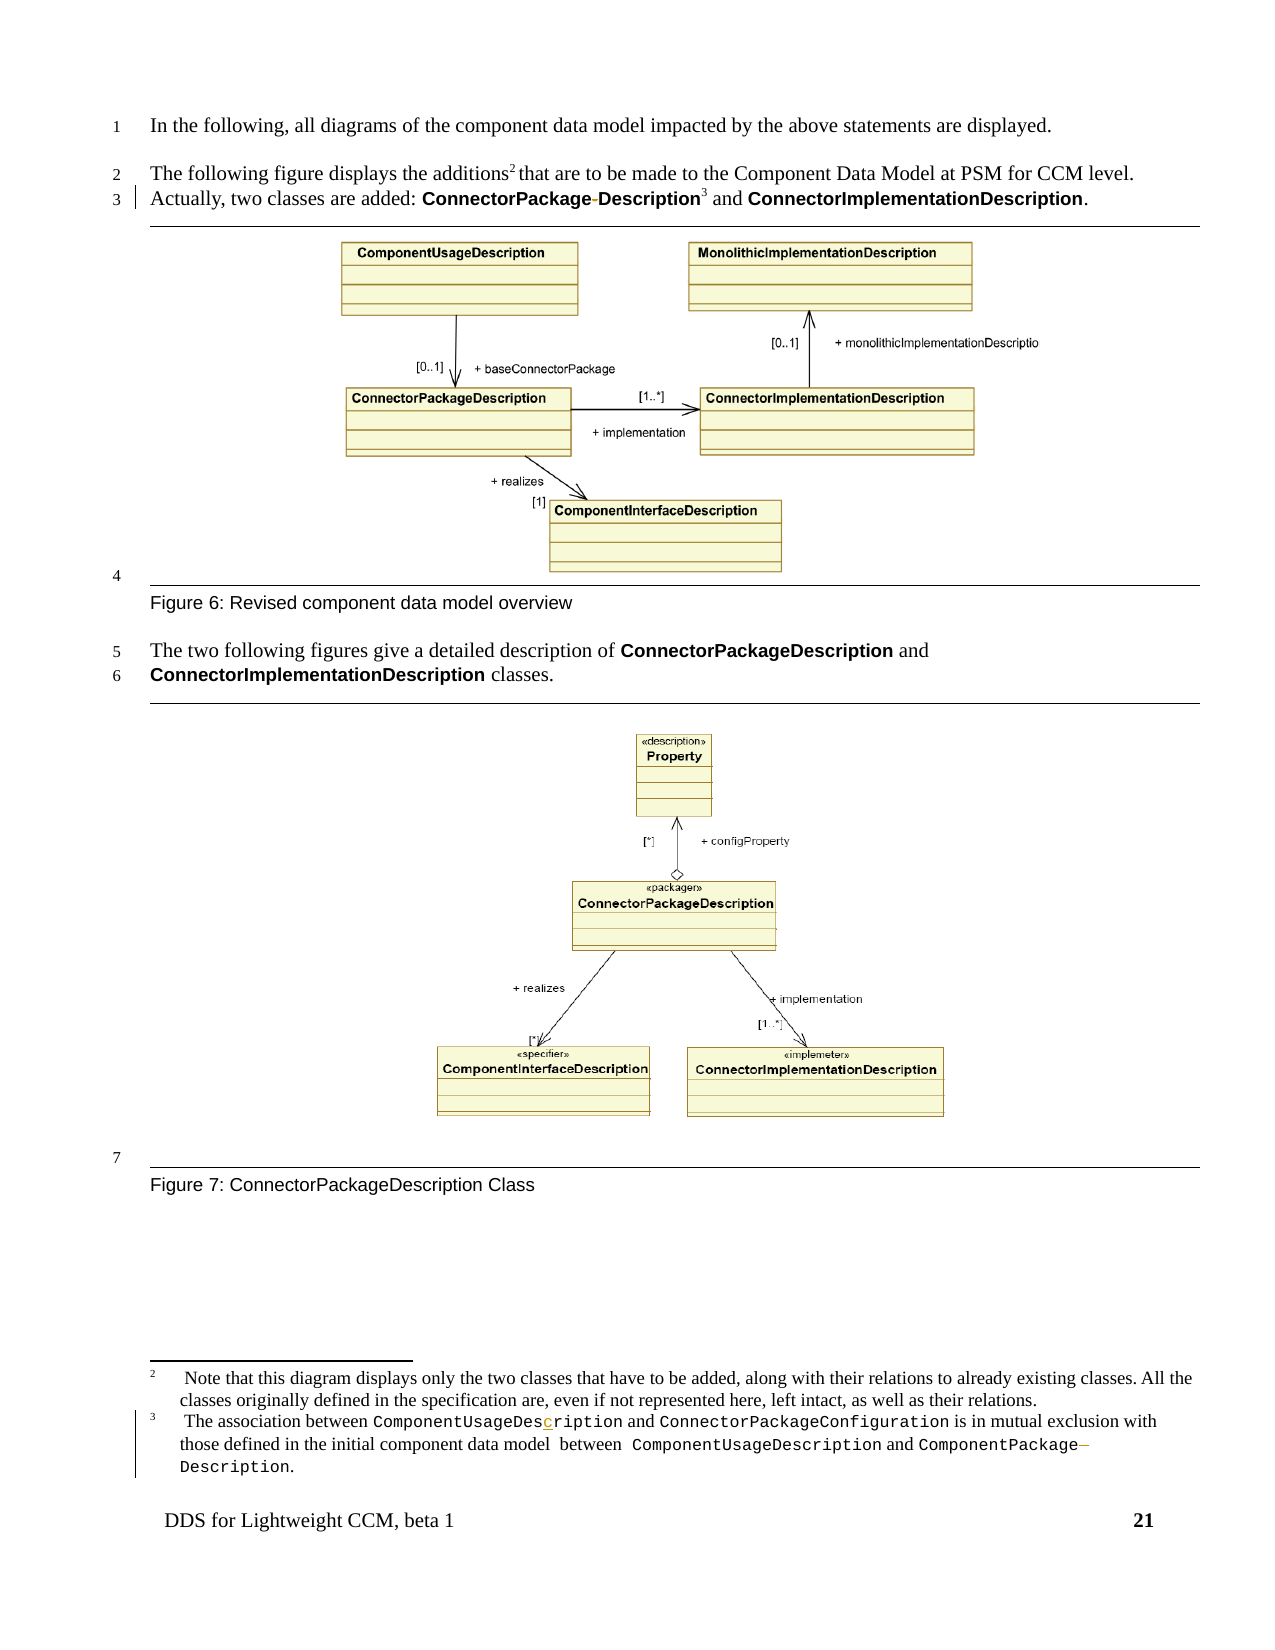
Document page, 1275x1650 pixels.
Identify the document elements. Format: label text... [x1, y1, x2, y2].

text Figure 6: Revised component data model overview [150, 592, 1200, 613]
picture [340, 239, 1040, 573]
text In the following, all diagrams of the component data model impacted by the above statements are displayed. [150, 112, 1200, 137]
text The two following figures give a detailed description of ConnectorPackageDescription and ConnectorImplementationDescription classes. [150, 638, 1200, 686]
text The association between ComponentUsageDescription and ConnectorPackageConfiguration is in mutual exclusion with those defined in the initial component data model between ComponentUsageDescription and ComponentPackageDescription. [150, 1410, 1200, 1477]
text The following figure displays the additions that are to be made to the Component Data Model at PSM for CCM level. Actually, two classes are added: ConnectorPackageDescription and ConnectorImplementationDescription. [150, 161, 1200, 209]
picture [398, 715, 982, 1155]
text Figure 7: ConnectorPackageDescription Class [150, 1174, 1200, 1195]
text Note that this diagram displays only the two classes that have to be added, along with their relations to already existing classes. All the classes originally defined in the specification are, even if not represented here, left intact, as well as their relations. [150, 1367, 1200, 1410]
